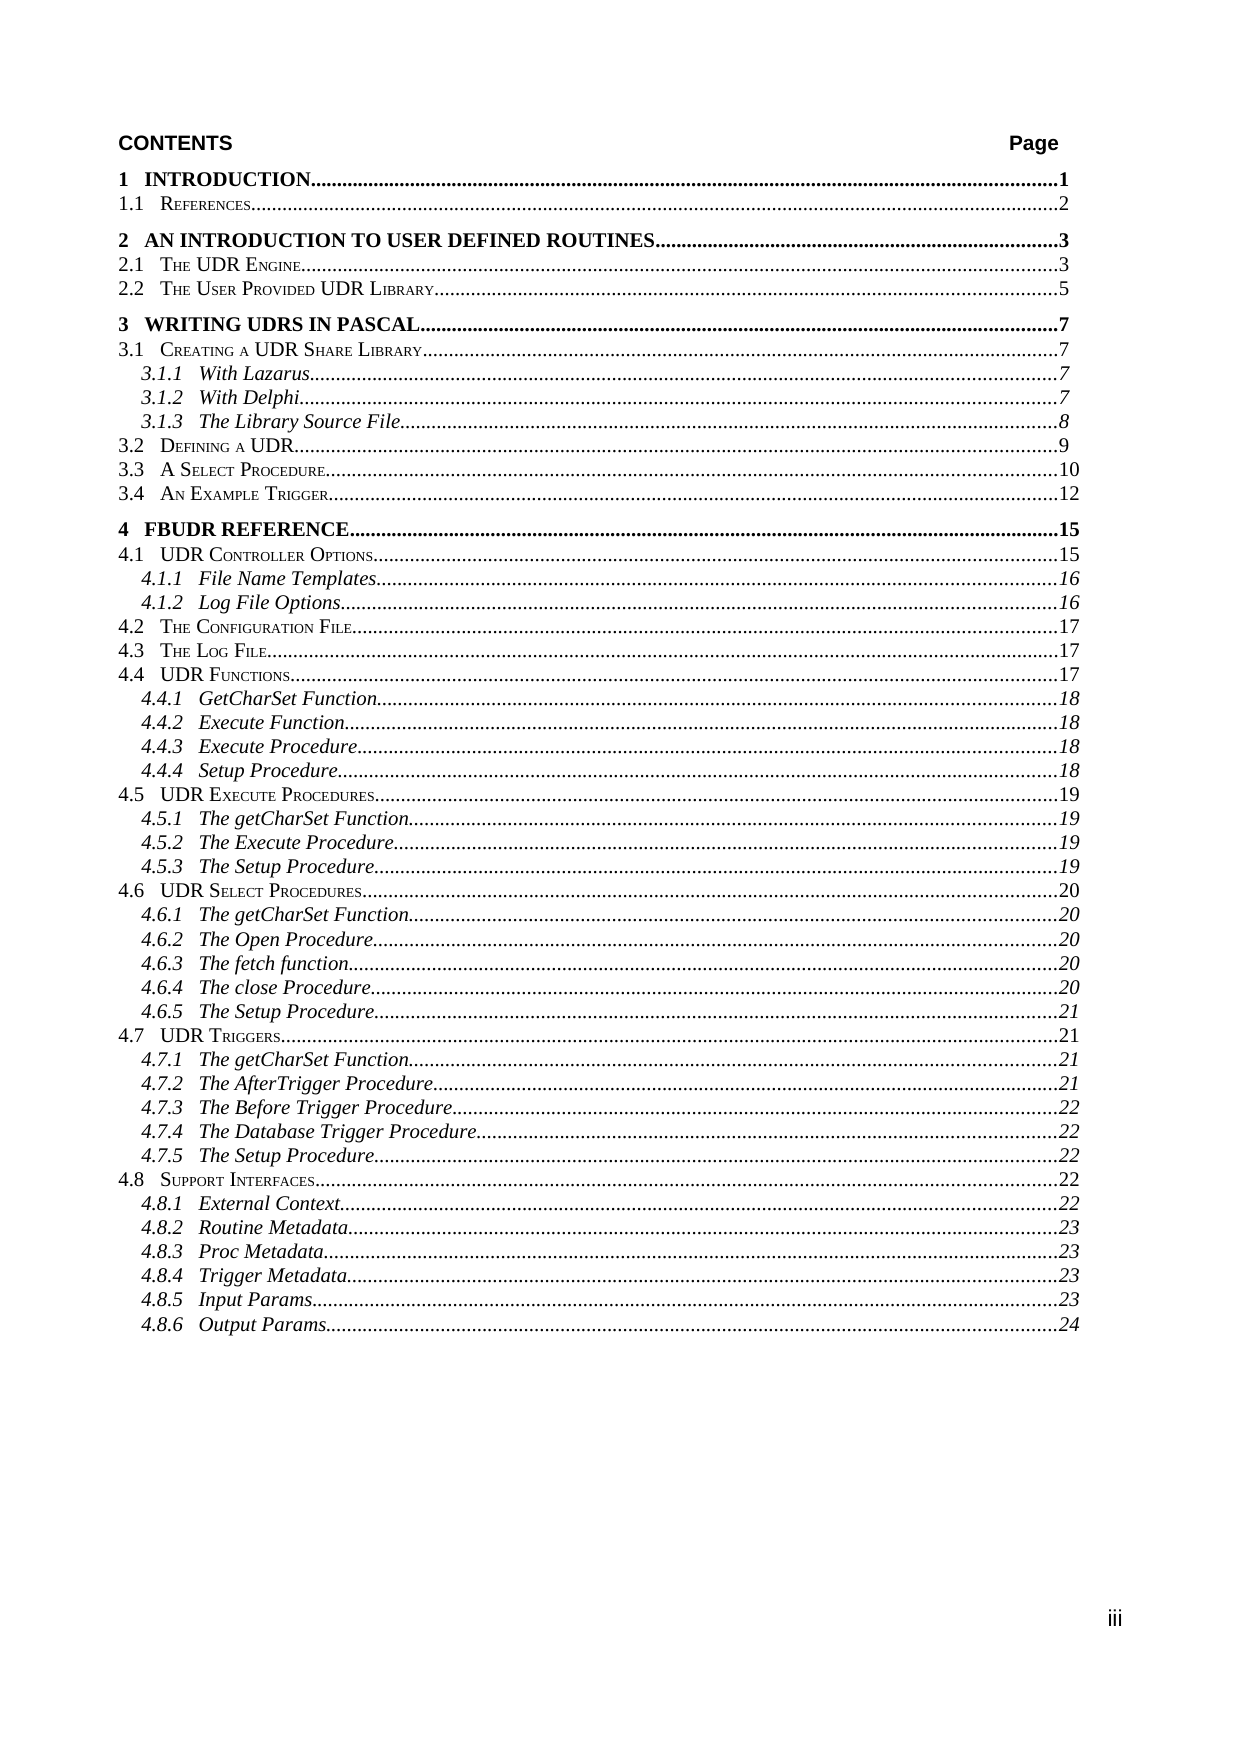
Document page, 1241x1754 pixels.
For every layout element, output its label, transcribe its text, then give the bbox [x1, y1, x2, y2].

text 1 Introduction 1 [118, 167, 1122, 191]
text 4.8.1 External Context 22 [141, 1191, 1122, 1215]
text 4.6.4 The close Procedure 20 [141, 974, 1122, 999]
text 4.7.3 The Before Trigger Procedure 22 [141, 1095, 1122, 1119]
text 2.1 The UDR Engine 3 [118, 252, 1122, 276]
text 4.6.3 The fetch function 20 [141, 951, 1122, 974]
text 4.8.6 Output Params 24 [141, 1311, 1122, 1336]
text 1.1 References 2 [118, 191, 1122, 215]
text 3 Writing UDRs in Pascal 7 [118, 312, 1122, 336]
text 2.2 The User Provided UDR Library 5 [118, 276, 1122, 300]
text 4.6.5 The Setup Procedure 21 [141, 999, 1122, 1023]
text 4.5.3 The Setup Procedure 19 [141, 854, 1122, 878]
text 4.4.1 GetCharSet Function 18 [141, 686, 1122, 710]
text 4.7.5 The Setup Procedure 22 [141, 1143, 1122, 1167]
text 4.6.2 The Open Procedure 20 [141, 926, 1122, 951]
text 4.7.2 The AfterTrigger Procedure 21 [141, 1071, 1122, 1095]
text 4.8.5 Input Params 23 [141, 1287, 1122, 1311]
text 4.5.2 The Execute Procedure 19 [141, 830, 1122, 854]
text 4.7.4 The Database Trigger Procedure 22 [141, 1119, 1122, 1143]
text 4.8.4 Trigger Metadata 23 [141, 1263, 1122, 1287]
text 4.8.2 Routine Metadata 23 [141, 1215, 1122, 1239]
text 4.1.2 Log File Options 16 [141, 589, 1122, 614]
text 4.8 Support Interfaces 22 [118, 1167, 1122, 1191]
text 4.3 The Log File 17 [118, 638, 1122, 662]
text 4.4 UDR Functions 17 [118, 662, 1122, 686]
text 4.4.4 Setup Procedure 18 [141, 758, 1122, 782]
text 4.5.1 The getCharSet Function 19 [141, 806, 1122, 830]
text 4.7 UDR Triggers 21 [118, 1023, 1122, 1047]
text 3.1.3 The Library Source File 8 [141, 409, 1122, 433]
text 4.6.1 The getCharSet Function 20 [141, 902, 1122, 926]
text 4.1 UDR Controller Options 15 [118, 541, 1122, 566]
text 3.2 Defining a UDR 9 [118, 433, 1122, 457]
text 2 An Introduction to User Defined Routines 3 [118, 228, 1122, 252]
text 4.8.3 Proc Metadata 23 [141, 1239, 1122, 1263]
text 3.1.1 With Lazarus 7 [141, 361, 1122, 384]
text 4.4.3 Execute Procedure 18 [141, 734, 1122, 758]
text 4.4.2 Execute Function 18 [141, 710, 1122, 734]
text CONTENTS Page [118, 131, 1122, 154]
text 4.7.1 The getCharSet Function 21 [141, 1047, 1122, 1071]
text 4.1.1 File Name Templates 16 [141, 566, 1122, 589]
text 4.5 UDR Execute Procedures 19 [118, 782, 1122, 806]
text 3.4 An Example Trigger 12 [118, 481, 1122, 505]
text 3.1.2 With Delphi 7 [141, 384, 1122, 409]
text 4.2 The Configuration File 17 [118, 614, 1122, 638]
text 4 Fbudr Reference 15 [118, 517, 1122, 541]
text 3.3 A Select Procedure 10 [118, 457, 1122, 481]
text 4.6 UDR Select Procedures 20 [118, 878, 1122, 902]
text 3.1 Creating a UDR Share Library 7 [118, 336, 1122, 361]
